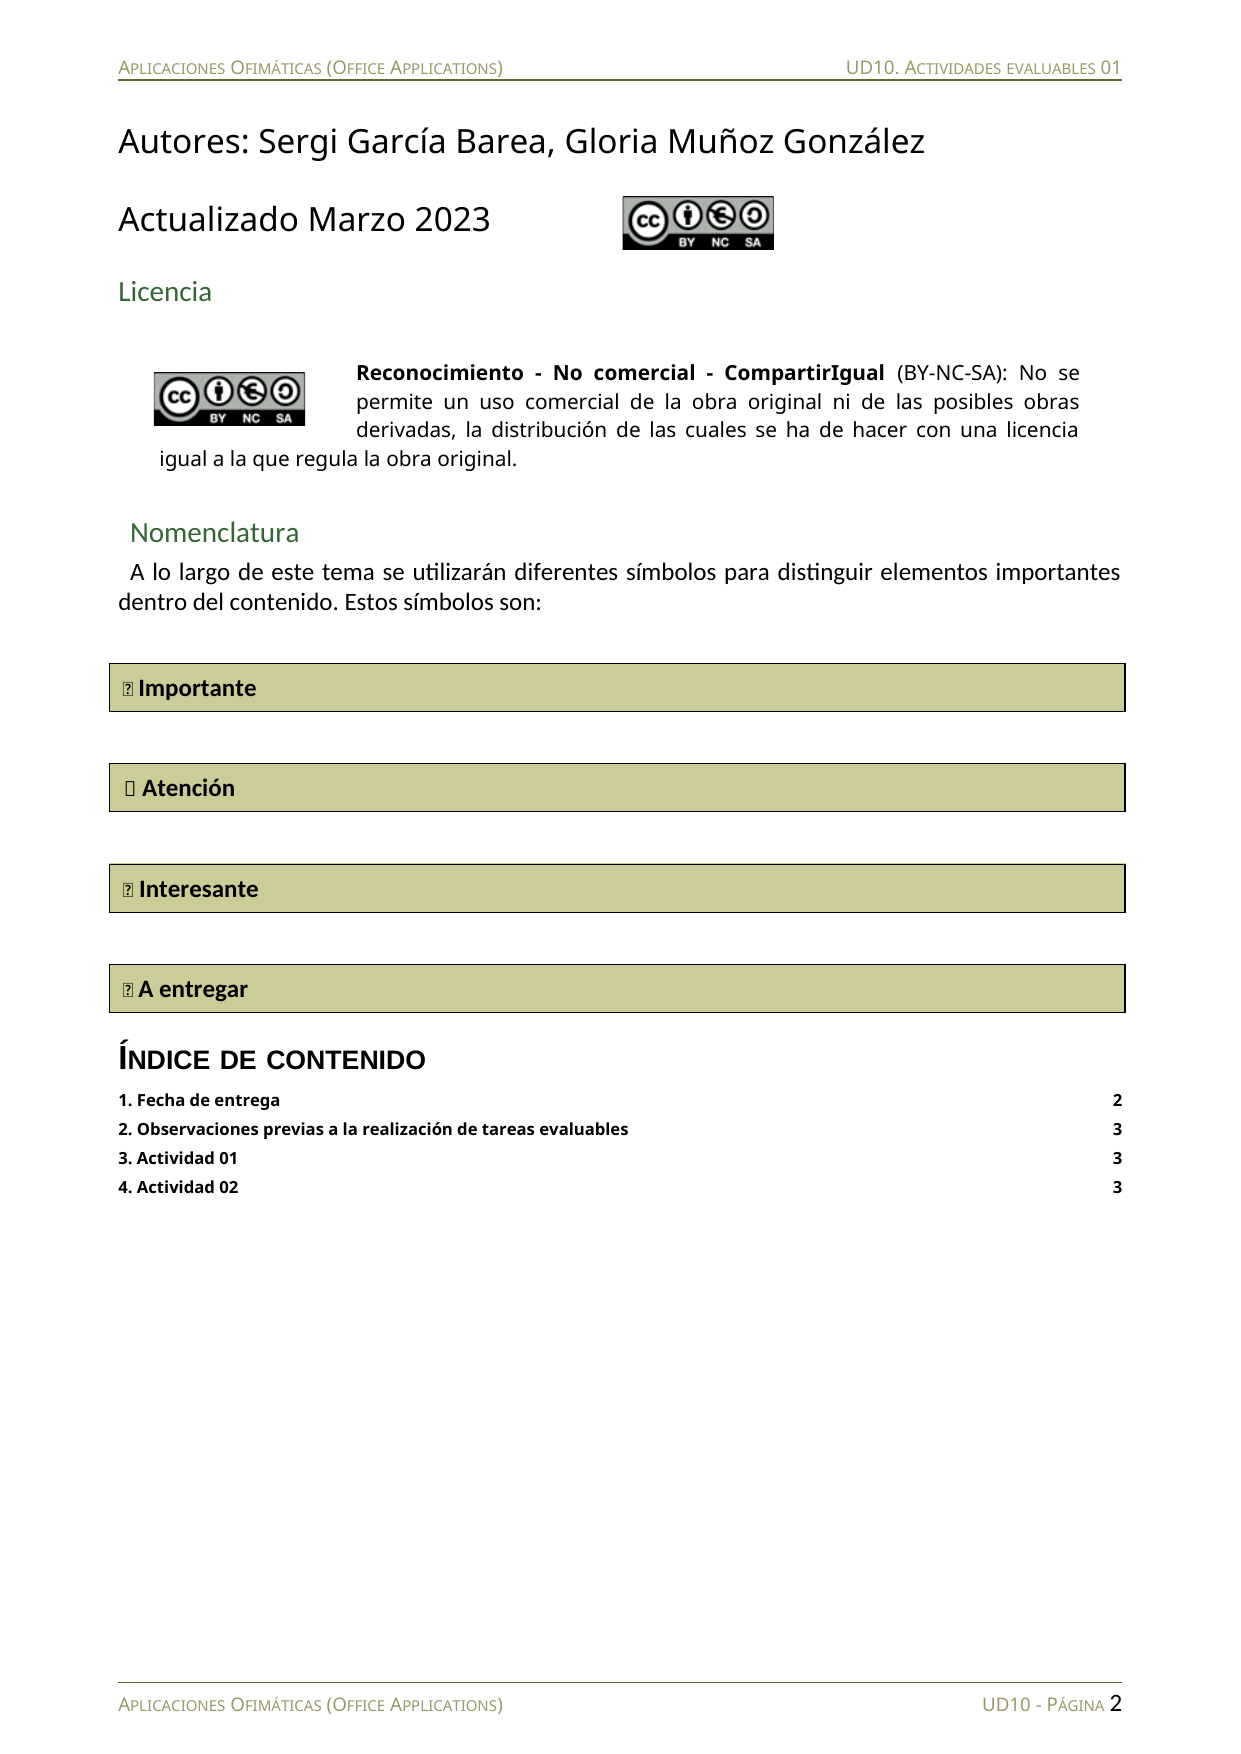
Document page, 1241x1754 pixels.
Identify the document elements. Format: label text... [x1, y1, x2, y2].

text Autores: Sergi García Barea, Gloria Muñoz González [118, 118, 1122, 163]
text Índice de contenido [118, 1038, 1122, 1077]
picture [622, 196, 774, 250]
text 2. Observaciones previas a la realización de tareas evaluables 3 [118, 1118, 1122, 1141]
text 3. Actividad 01 3 [118, 1147, 1122, 1170]
text Licencia [118, 273, 1122, 309]
text 📕 A entregar [110, 965, 1124, 1012]
picture [153, 372, 306, 426]
text Reconocimiento - No comercial - CompartirIgual (BY-NC-SA): No se permite un uso comercial de la obra original ni de las posibles obras derivadas, la distribución de las cuales se ha de hacer con una licencia igual a la que regula la obra original. [159, 358, 1080, 472]
text A lo largo de este tema se utilizarán diferentes símbolos para distinguir elementos importantes dentro del contenido. Estos símbolos son: [118, 556, 1122, 617]
text ❕ Atención [110, 764, 1124, 811]
text 📖 Importante [110, 664, 1124, 711]
text Actualizado Marzo 2023 [118, 196, 622, 241]
text Nomenclatura [118, 514, 1122, 549]
text 4. Actividad 02 3 [118, 1176, 1122, 1199]
text 1. Fecha de entrega 2 [118, 1089, 1122, 1112]
text [774, 196, 1122, 241]
text 💬 Interesante [110, 865, 1124, 912]
